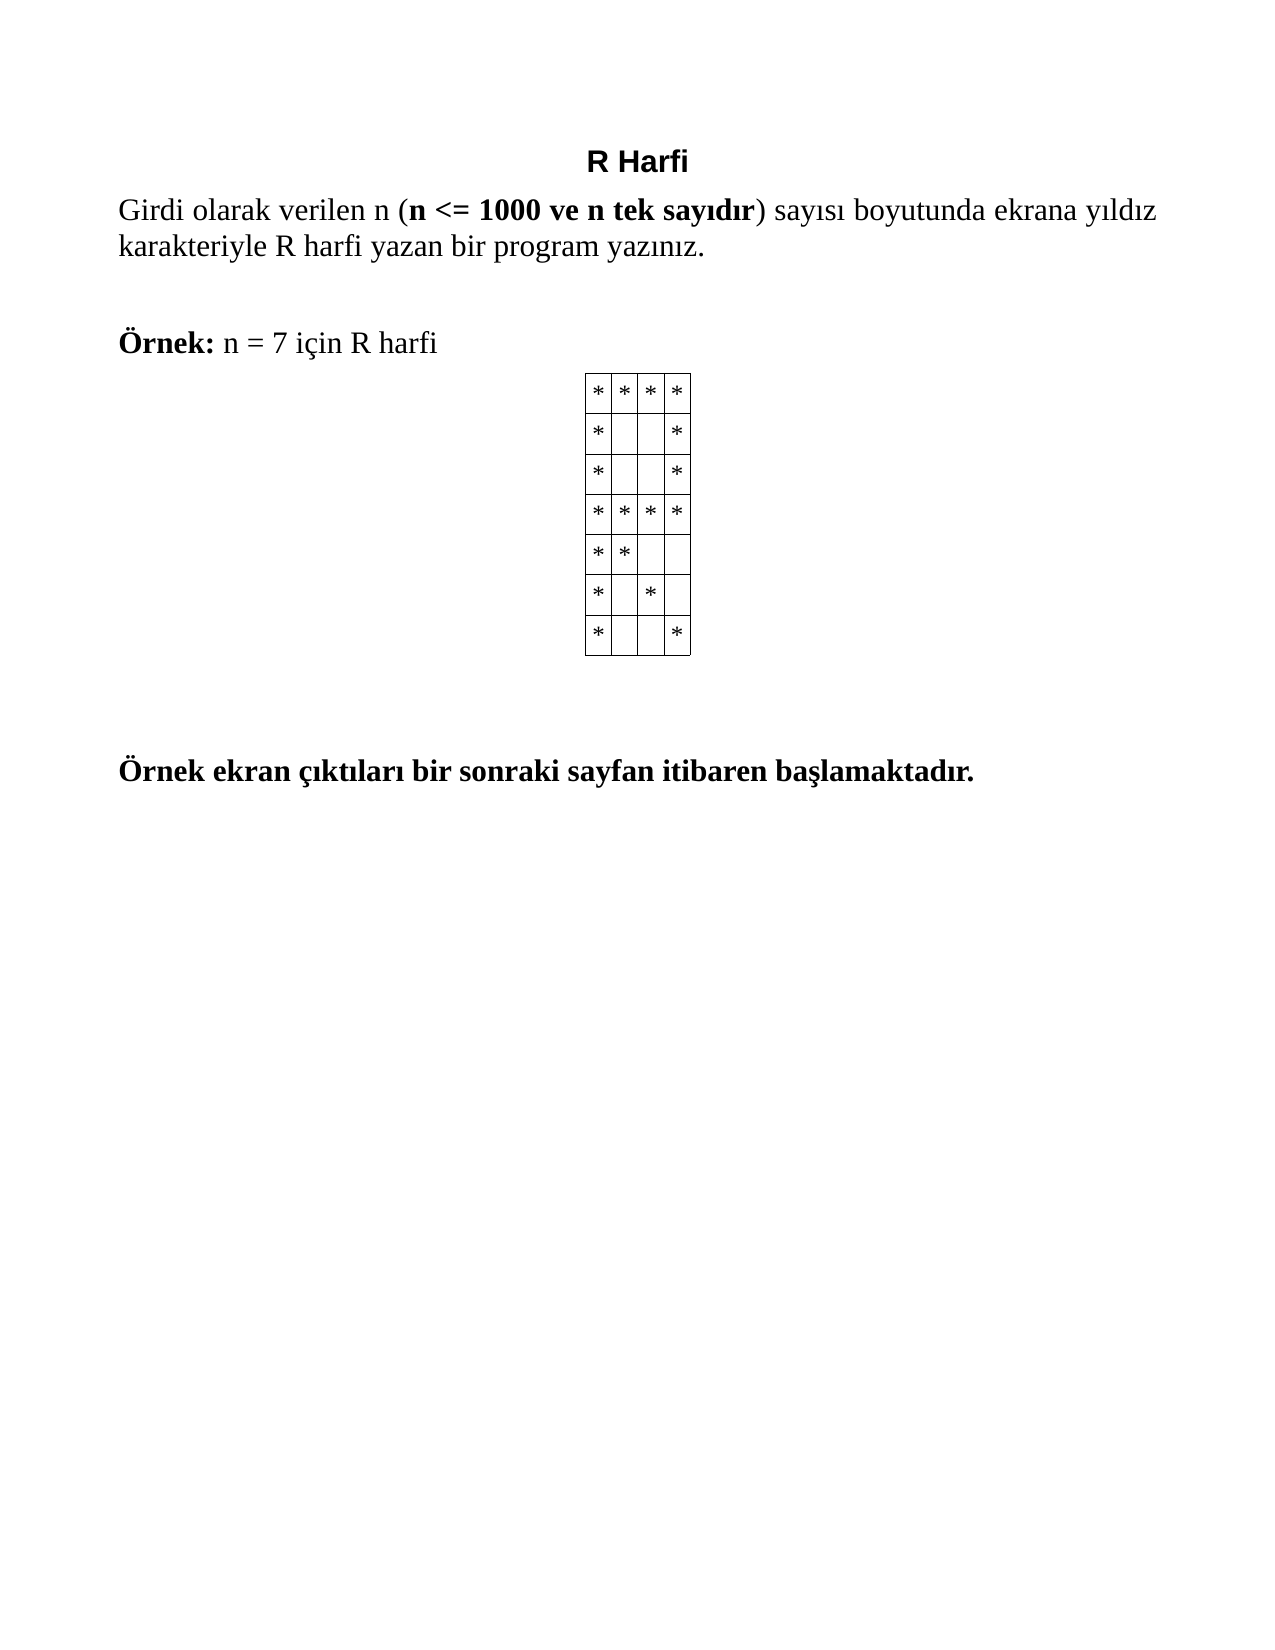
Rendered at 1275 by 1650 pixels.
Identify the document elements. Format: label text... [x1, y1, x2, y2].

table_cell * [586, 455, 611, 494]
table_cell * [612, 535, 637, 574]
table_cell [638, 455, 664, 494]
table_cell [638, 616, 664, 655]
table_cell * [665, 455, 690, 494]
table_cell * [586, 414, 611, 453]
table_header * [612, 374, 637, 413]
table_cell [665, 575, 690, 615]
table_cell * [638, 575, 664, 615]
table_cell [612, 575, 637, 615]
table_cell [612, 455, 637, 494]
table_header * [665, 374, 690, 413]
text Girdi olarak verilen n (n <= 1000 ve n tek sayıdır) sayısı boyutunda ekrana yıldız karakteriyle R harfi yazan bir program yazınız. [118, 192, 1157, 263]
table_cell * [638, 495, 664, 534]
table_cell [612, 616, 637, 655]
table_header * [638, 374, 664, 413]
table_cell [638, 535, 664, 574]
table_cell * [665, 495, 690, 534]
table_cell * [665, 414, 690, 453]
text Örnek: n = 7 için R harfi [118, 324, 1157, 360]
table_cell * [586, 535, 611, 574]
title R Harfi [118, 143, 1157, 179]
table_cell [665, 535, 690, 574]
text Örnek ekran çıktıları bir sonraki sayfan itibaren başlamaktadır. [118, 752, 1157, 788]
table_header * [586, 374, 611, 413]
table_cell * [612, 495, 637, 534]
table_cell * [665, 616, 690, 655]
table_cell * [586, 575, 611, 615]
table_cell * [586, 495, 611, 534]
table_cell * [586, 616, 611, 655]
table_cell [638, 414, 664, 453]
table_cell [612, 414, 637, 453]
